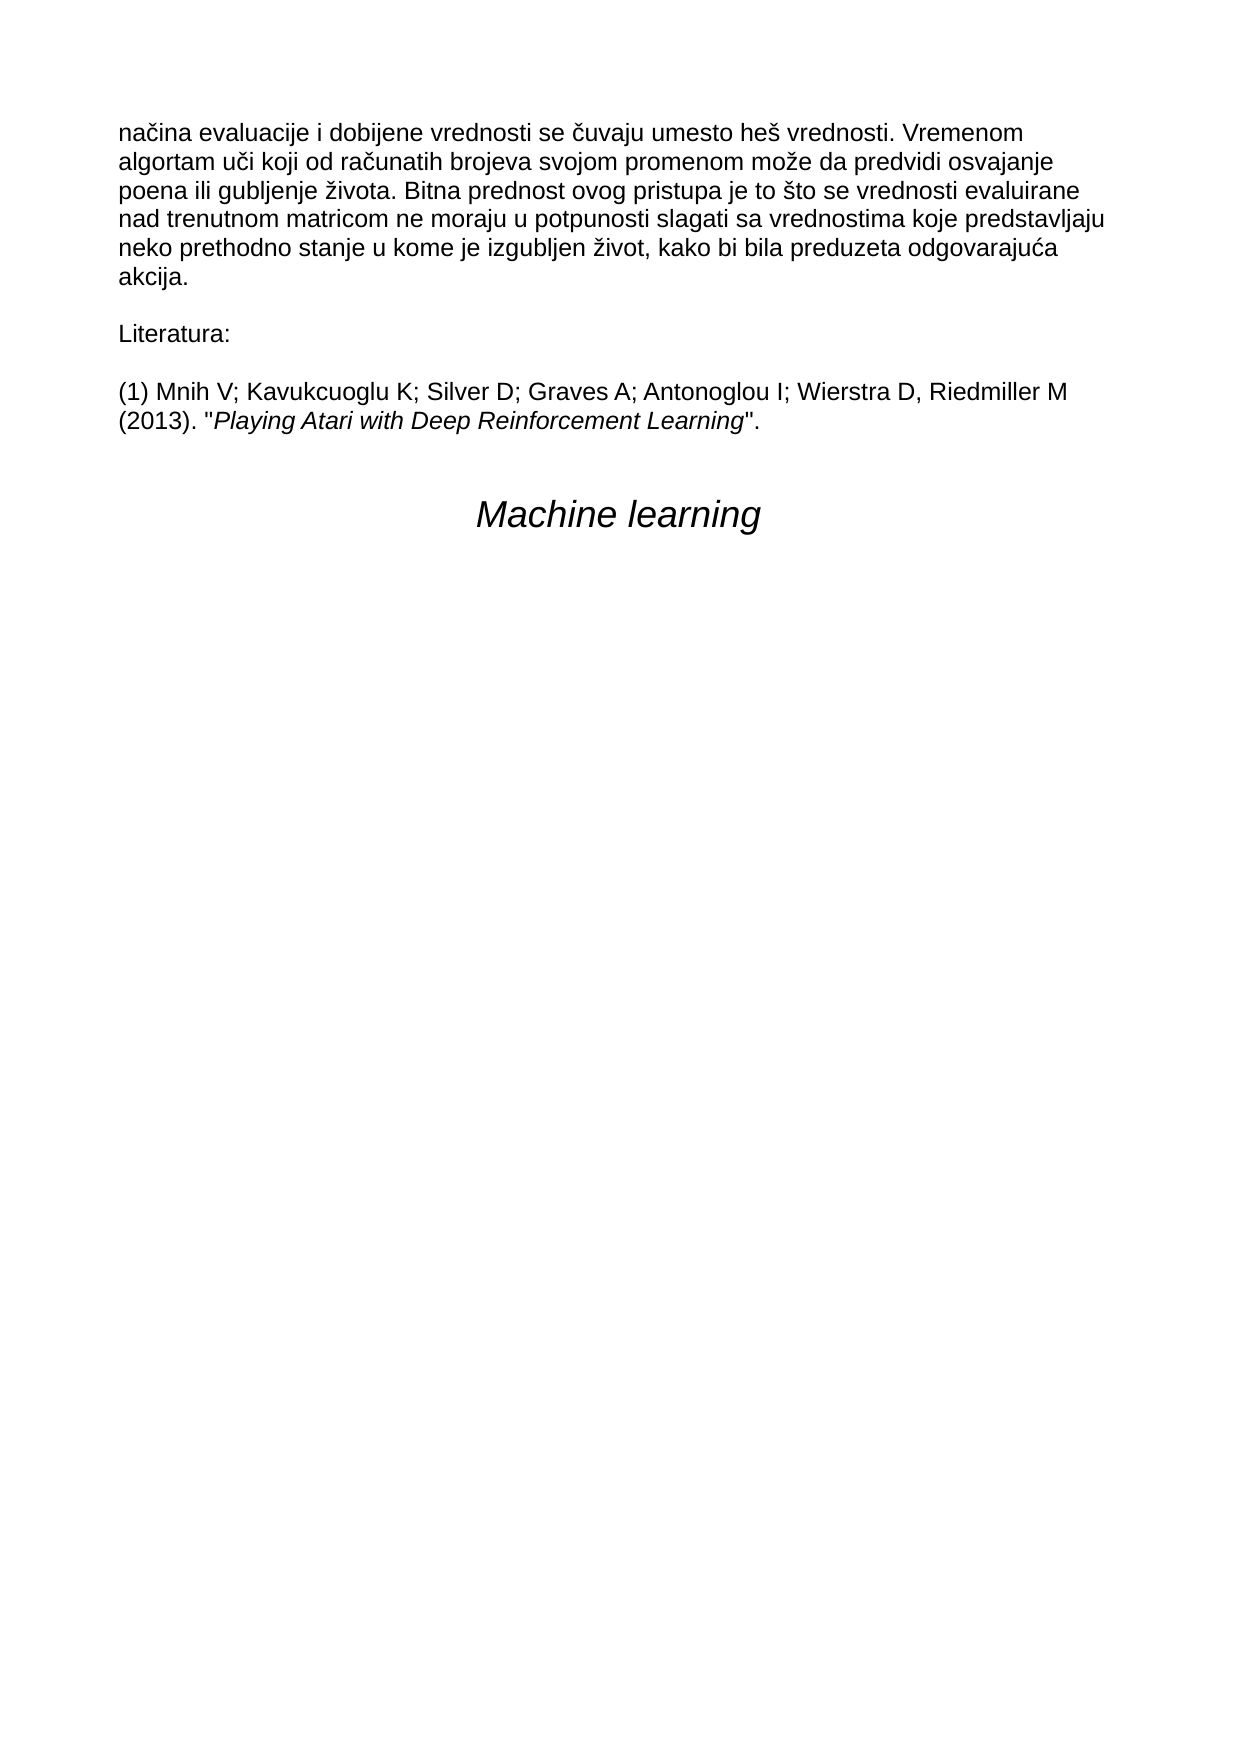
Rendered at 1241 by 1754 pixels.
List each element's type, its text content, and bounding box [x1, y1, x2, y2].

text Machine learning [118, 492, 1122, 535]
text (1) Mnih V; Kavukcuoglu K; Silver D; Graves A; Antonoglou I; Wierstra D, Riedmiller M (2013). "Playing Atari with Deep Reinforcement Learning". [118, 377, 1122, 434]
text Literatura: [118, 319, 1122, 348]
text načina evaluacije i dobijene vrednosti se čuvaju umesto heš vrednosti. Vremenom algortam uči koji od računatih brojeva svojom promenom može da predvidi osvajanje poena ili gubljenje života. Bitna prednost ovog pristupa je to što se vrednosti evaluirane nad trenutnom matricom ne moraju u potpunosti slagati sa vrednostima koje predstavljaju neko prethodno stanje u kome je izgubljen život, kako bi bila preduzeta odgovarajuća akcija. [118, 118, 1122, 291]
